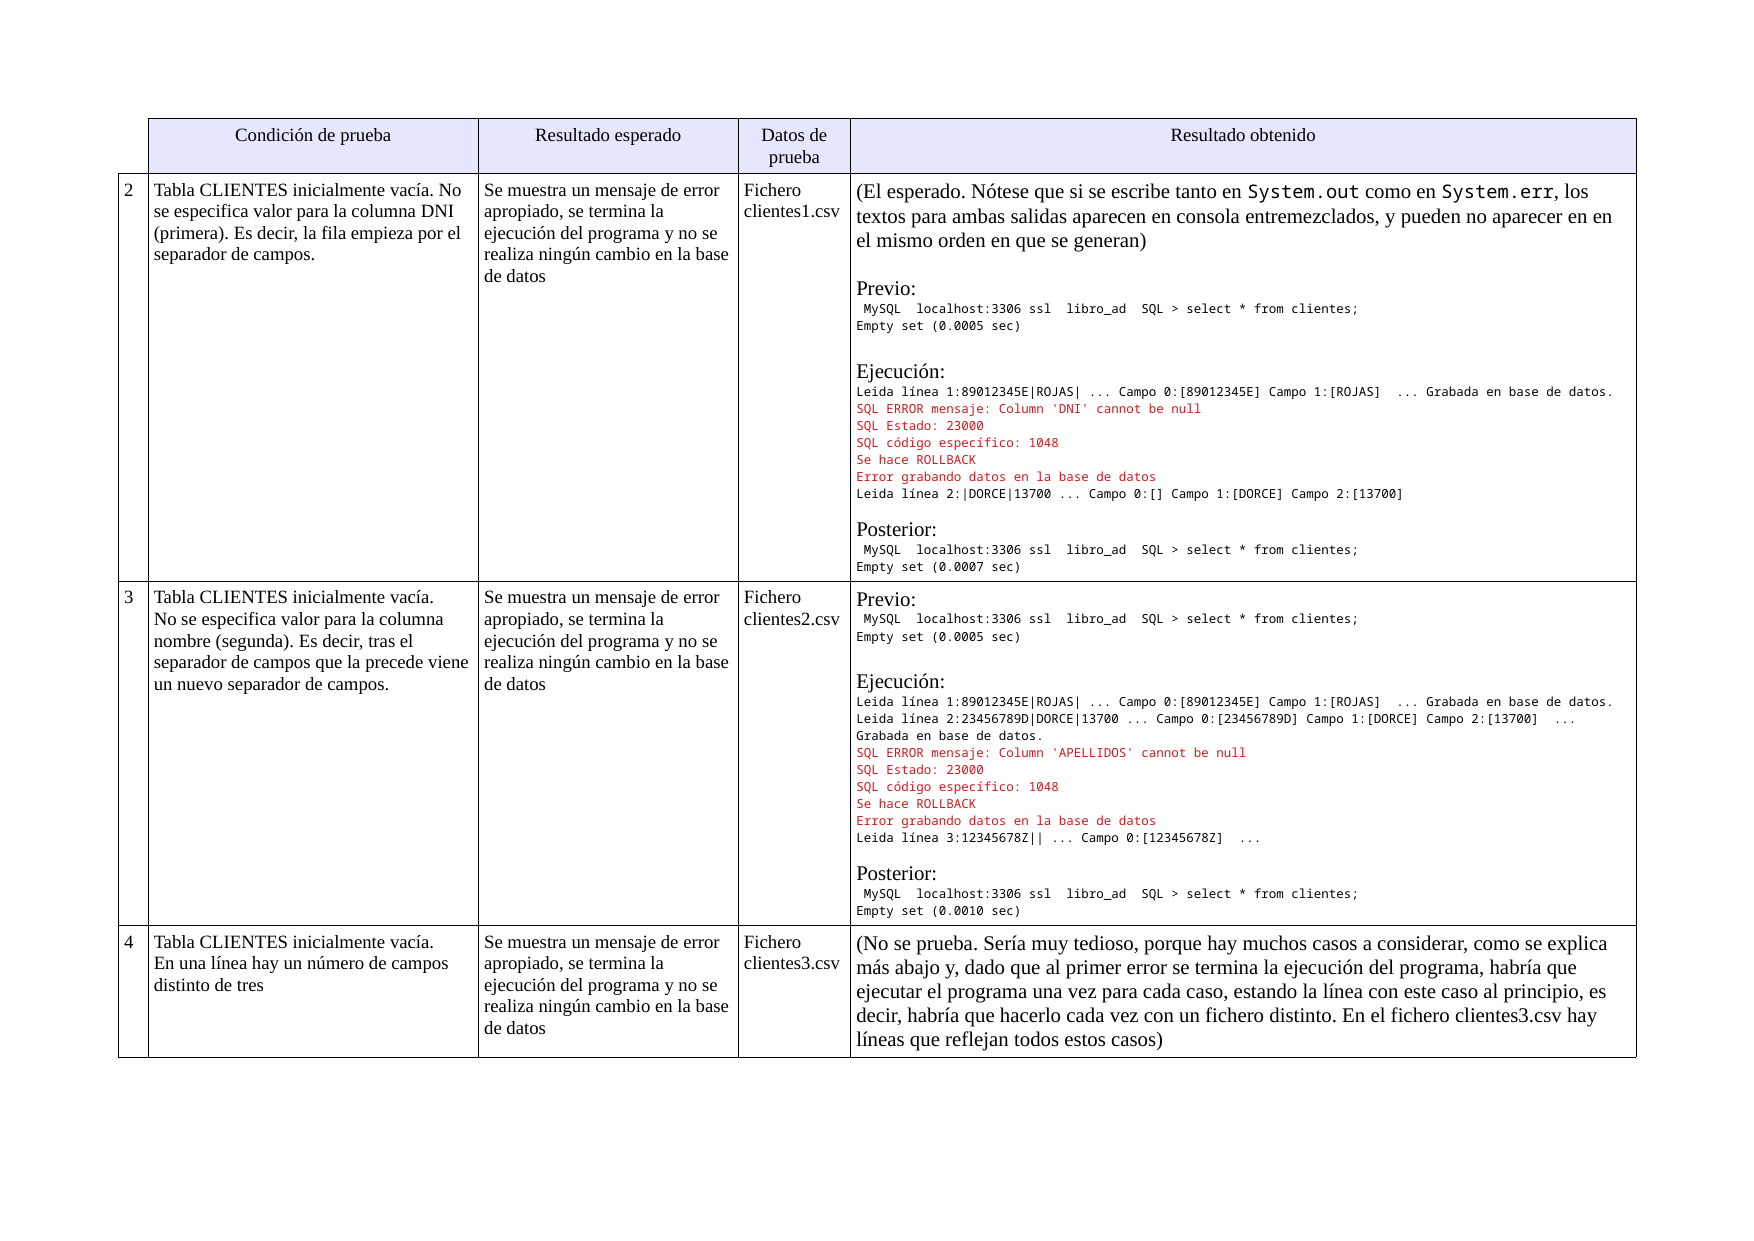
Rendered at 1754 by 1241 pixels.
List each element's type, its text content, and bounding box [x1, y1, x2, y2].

table_cell Se muestra un mensaje de error apropiado, se termina la ejecución del programa y no se realiza ningún cambio en la base de datos [479, 174, 738, 581]
table_cell Fichero clientes2.csv [739, 582, 850, 925]
table_cell 4 [119, 926, 148, 1057]
table_cell Previo: MySQL localhost:3306 ssl libro_ad SQL > select * from clientes; Empty set (0.0005 sec) Ejecución: Leida línea 1:89012345E|ROJAS| ... Campo 0:[89012345E] Campo 1:[ROJAS] ... Grabada en base de datos. Leida línea 2:23456789D|DORCE|13700 ... Campo 0:[23456789D] Campo 1:[DORCE] Campo 2:[13700] ... Grabada en base de datos. SQL ERROR mensaje: Column 'APELLIDOS' cannot be null SQL Estado: 23000 SQL código específico: 1048 Se hace ROLLBACK Error grabando datos en la base de datos Leida línea 3:12345678Z|| ... Campo 0:[12345678Z] ... Posterior: MySQL localhost:3306 ssl libro_ad SQL > select * from clientes; Empty set (0.0010 sec) [851, 582, 1636, 925]
table_cell (No se prueba. Sería muy tedioso, porque hay muchos casos a considerar, como se explica más abajo y, dado que al primer error se termina la ejecución del programa, habría que ejecutar el programa una vez para cada caso, estando la línea con este caso al principio, es decir, habría que hacerlo cada vez con un fichero distinto. En el fichero clientes3.csv hay líneas que reflejan todos estos casos) [851, 926, 1636, 1057]
table_header Condición de prueba [149, 119, 478, 173]
table_cell Tabla CLIENTES inicialmente vacía. No se especifica valor para la columna nombre (segunda). Es decir, tras el separador de campos que la precede viene un nuevo separador de campos. [149, 582, 478, 925]
table_cell Fichero clientes1.csv [739, 174, 850, 581]
table_cell Se muestra un mensaje de error apropiado, se termina la ejecución del programa y no se realiza ningún cambio en la base de datos [479, 582, 738, 925]
table_header Resultado esperado [479, 119, 738, 173]
table_header [118, 118, 148, 173]
table_cell 2 [119, 174, 148, 581]
table_cell 3 [119, 582, 148, 925]
table_cell Tabla CLIENTES inicialmente vacía. En una línea hay un número de campos distinto de tres [149, 926, 478, 1057]
table_cell (El esperado. Nótese que si se escribe tanto en System.out como en System.err, los textos para ambas salidas aparecen en consola entremezclados, y pueden no aparecer en en el mismo orden en que se generan) Previo: MySQL localhost:3306 ssl libro_ad SQL > select * from clientes; Empty set (0.0005 sec) Ejecución: Leida línea 1:89012345E|ROJAS| ... Campo 0:[89012345E] Campo 1:[ROJAS] ... Grabada en base de datos. SQL ERROR mensaje: Column 'DNI' cannot be null SQL Estado: 23000 SQL código específico: 1048 Se hace ROLLBACK Error grabando datos en la base de datos Leida línea 2:|DORCE|13700 ... Campo 0:[] Campo 1:[DORCE] Campo 2:[13700] Posterior: MySQL localhost:3306 ssl libro_ad SQL > select * from clientes; Empty set (0.0007 sec) [851, 174, 1636, 581]
table_header Resultado obtenido [851, 119, 1636, 173]
table_header Datos de prueba [739, 119, 850, 173]
table_cell Tabla CLIENTES inicialmente vacía. No se especifica valor para la columna DNI (primera). Es decir, la fila empieza por el separador de campos. [149, 174, 478, 581]
table_cell Fichero clientes3.csv [739, 926, 850, 1057]
table_cell Se muestra un mensaje de error apropiado, se termina la ejecución del programa y no se realiza ningún cambio en la base de datos [479, 926, 738, 1057]
